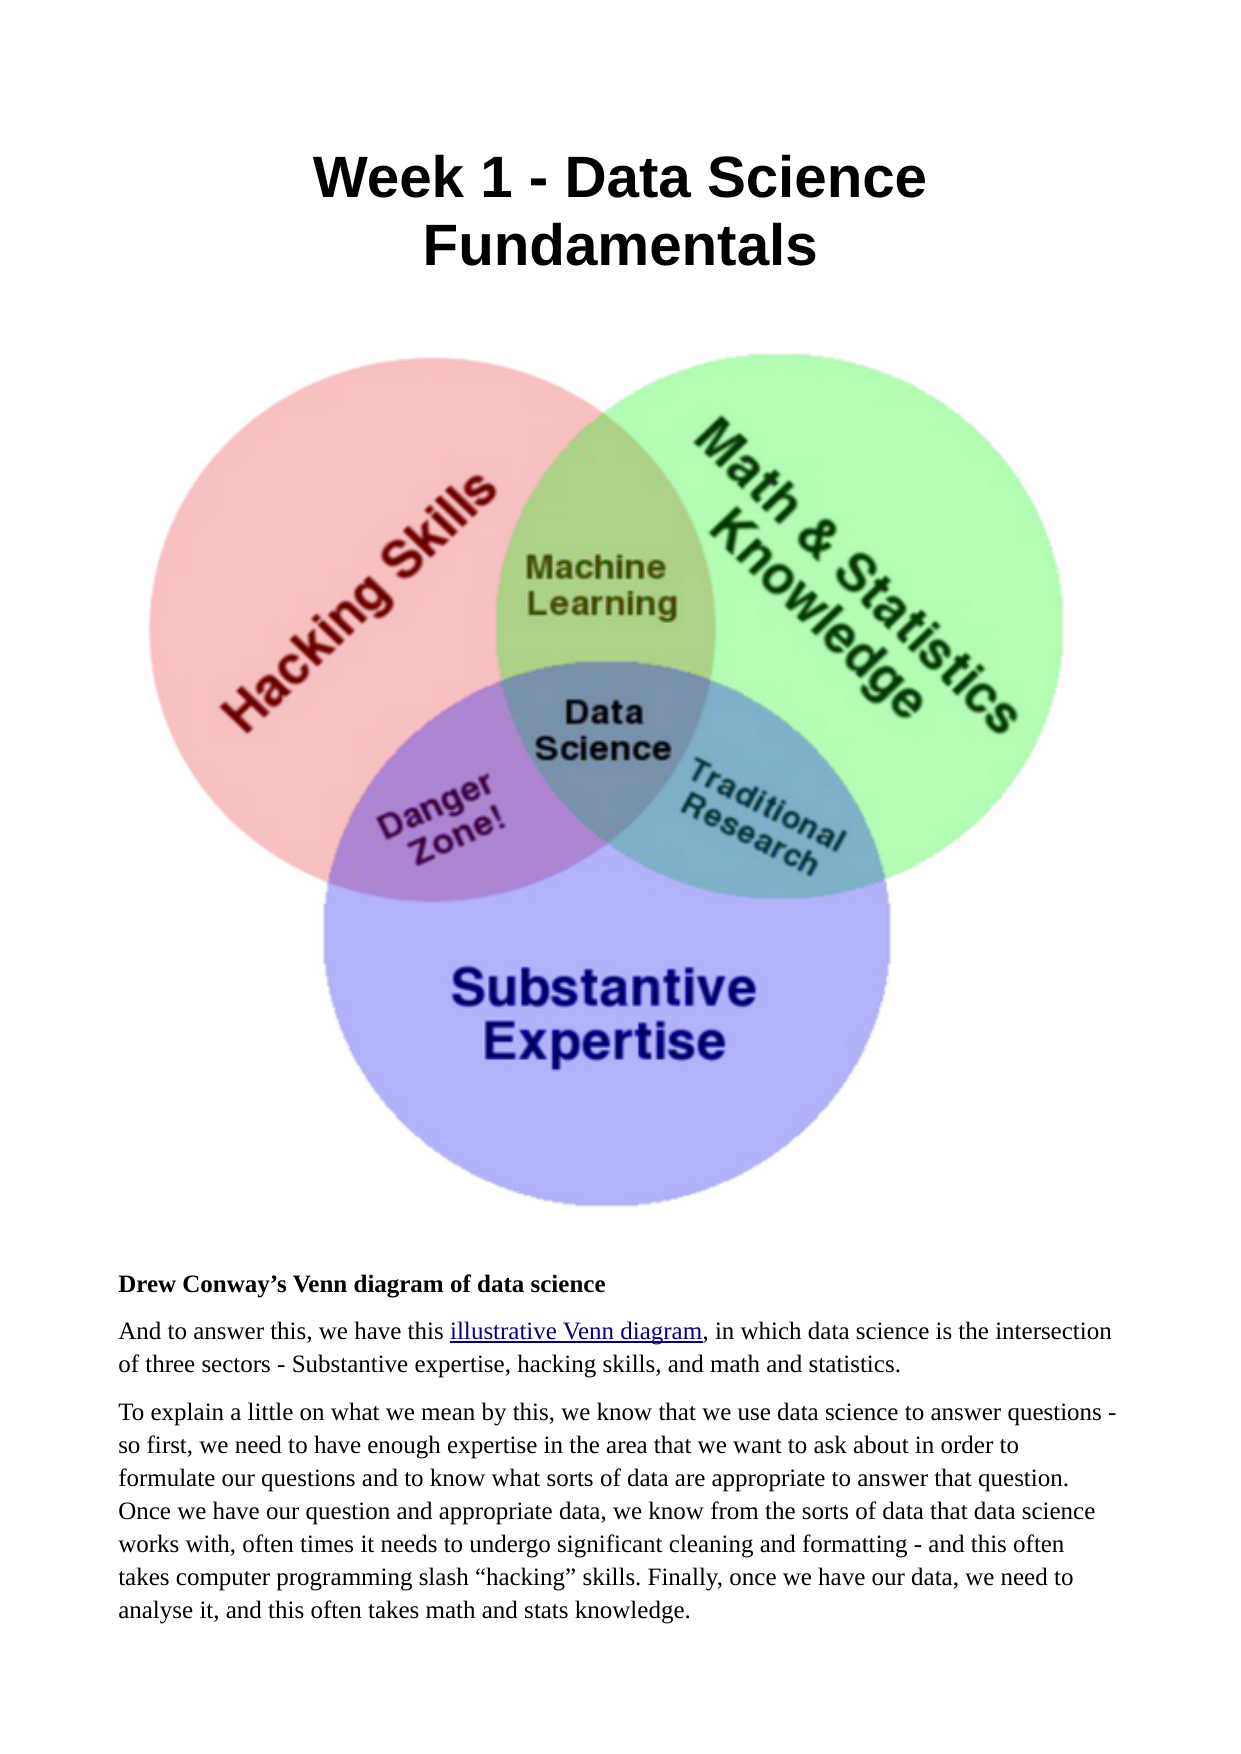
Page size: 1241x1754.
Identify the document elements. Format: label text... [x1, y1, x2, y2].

text To explain a little on what we mean by this, we know that we use data science to answer questions - so first, we need to have enough expertise in the area that we want to ask about in order to formulate our questions and to know what sorts of data are appropriate to answer that question. Once we have our question and appropriate data, we know from the sorts of data that data science works with, often times it needs to undergo significant cleaning and formatting - and this often takes computer programming slash “hacking” skills. Finally, once we have our data, we need to analyse it, and this often takes math and stats knowledge. [118, 1397, 1122, 1624]
picture [118, 306, 1119, 1245]
text Drew Conway’s Venn diagram of data science [118, 1269, 1122, 1298]
text And to answer this, we have this illustrative Venn diagram, in which data science is the intersection of three sectors - Substantive expertise, hacking skills, and math and statistics. [118, 1316, 1122, 1378]
